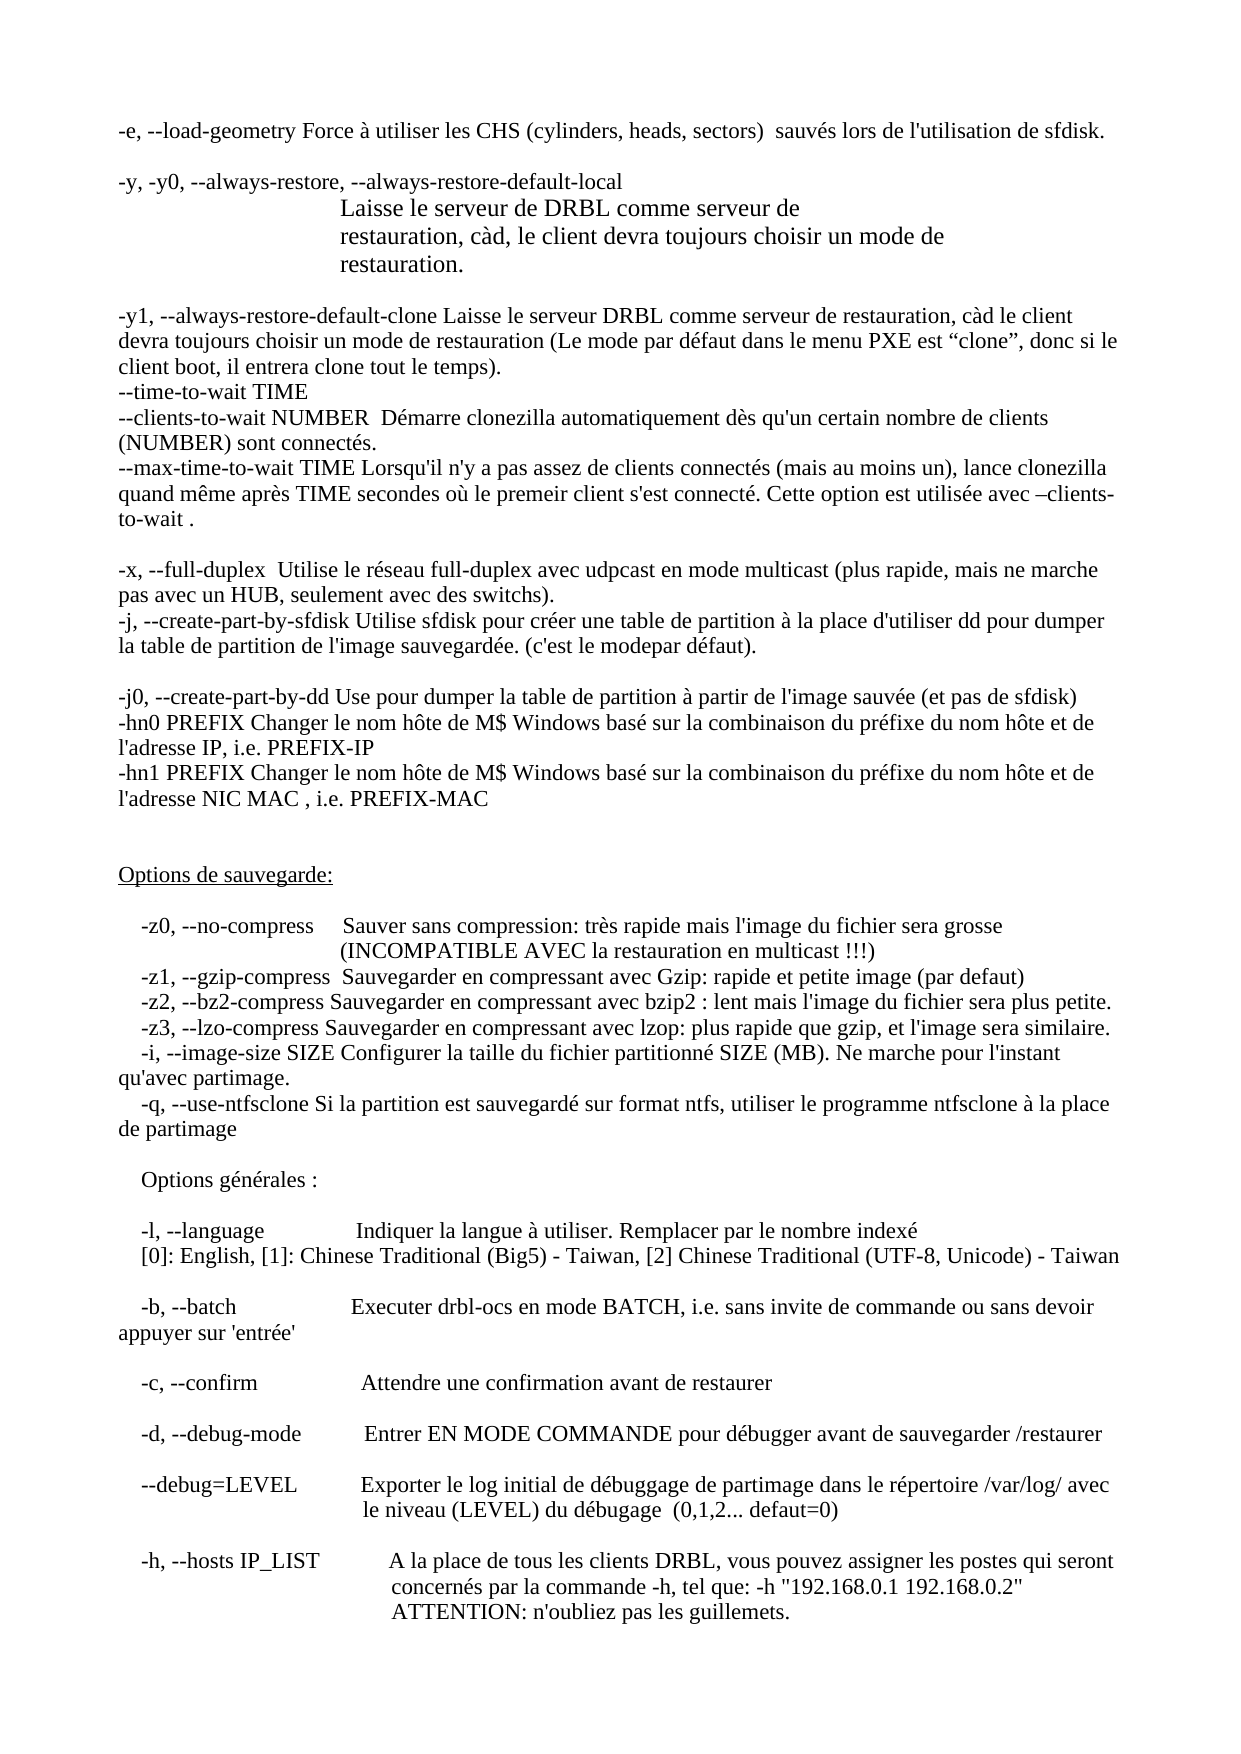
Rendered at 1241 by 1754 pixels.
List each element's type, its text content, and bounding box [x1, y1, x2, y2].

text -q, --use-ntfsclone Si la partition est sauvegardé sur format ntfs, utiliser le programme ntfsclone à la place de partimage [118, 1091, 1122, 1142]
text -y1, --always-restore-default-clone Laisse le serveur DRBL comme serveur de restauration, càd le client devra toujours choisir un mode de restauration (Le mode par défaut dans le menu PXE est “clone”, donc si le client boot, il entrera clone tout le temps). [118, 303, 1122, 379]
text -hn1 PREFIX Changer le nom hôte de M$ Windows basé sur la combinaison du préfixe du nom hôte et de l'adresse NIC MAC , i.e. PREFIX-MAC [118, 760, 1122, 811]
text -h, --hosts IP_LIST A la place de tous les clients DRBL, vous pouvez assigner les postes qui seront concernés par la commande -h, tel que: -h "192.168.0.1 192.168.0.2" ATTENTION: n'oubliez pas les guillemets. [118, 1548, 1122, 1624]
text -j0, --create-part-by-dd Use pour dumper la table de partition à partir de l'image sauvée (et pas de sfdisk) [118, 684, 1122, 709]
text -z2, --bz2-compress Sauvegarder en compressant avec bzip2 : lent mais l'image du fichier sera plus petite. [118, 989, 1122, 1014]
text -j, --create-part-by-sfdisk Utilise sfdisk pour créer une table de partition à la place d'utiliser dd pour dumper la table de partition de l'image sauvegardée. (c'est le modepar défaut). [118, 608, 1122, 659]
text -e, --load-geometry Force à utiliser les CHS (cylinders, heads, sectors) sauvés lors de l'utilisation de sfdisk. [118, 118, 1122, 143]
text -d, --debug-mode Entrer EN MODE COMMANDE pour débugger avant de sauvegarder /restaurer [118, 1421, 1122, 1447]
text [0]: English, [1]: Chinese Traditional (Big5) - Taiwan, [2] Chinese Traditional (UTF-8, Unicode) - Taiwan [118, 1243, 1122, 1269]
text -hn0 PREFIX Changer le nom hôte de M$ Windows basé sur la combinaison du préfixe du nom hôte et de l'adresse IP, i.e. PREFIX-IP [118, 709, 1122, 760]
text -y, -y0, --always-restore, --always-restore-default-local [118, 169, 1122, 194]
text --debug=LEVEL Exporter le log initial de débuggage de partimage dans le répertoire /var/log/ avec le niveau (LEVEL) du débugage (0,1,2... defaut=0) [118, 1472, 1122, 1523]
text appuyer sur 'entrée' [118, 1319, 1122, 1345]
text -z0, --no-compress Sauver sans compression: très rapide mais l'image du fichier sera grosse (INCOMPATIBLE AVEC la restauration en multicast !!!) [118, 913, 1122, 964]
text -x, --full-duplex Utilise le réseau full-duplex avec udpcast en mode multicast (plus rapide, mais ne marche pas avec un HUB, seulement avec des switchs). [118, 557, 1122, 608]
text -l, --language Indiquer la langue à utiliser. Remplacer par le nombre indexé [118, 1218, 1122, 1243]
text --max-time-to-wait TIME Lorsqu'il n'y a pas assez de clients connectés (mais au moins un), lance clonezilla quand même après TIME secondes où le premeir client s'est connecté. Cette option est utilisée avec –clients-to-wait . [118, 455, 1122, 532]
text --clients-to-wait NUMBER Démarre clonezilla automatiquement dès qu'un certain nombre de clients (NUMBER) sont connectés. [118, 404, 1122, 455]
text --time-to-wait TIME [118, 379, 1122, 404]
text Laisse le serveur de DRBL comme serveur de restauration, càd, le client devra toujours choisir un mode de restauration. [118, 194, 1122, 277]
text -z1, --gzip-compress Sauvegarder en compressant avec Gzip: rapide et petite image (par defaut) [118, 964, 1122, 989]
text Options générales : [118, 1167, 1122, 1192]
text -i, --image-size SIZE Configurer la taille du fichier partitionné SIZE (MB). Ne marche pour l'instant qu'avec partimage. [118, 1040, 1122, 1091]
text Options de sauvegarde: [118, 862, 1122, 887]
text -c, --confirm Attendre une confirmation avant de restaurer [118, 1370, 1122, 1396]
text -b, --batch Executer drbl-ocs en mode BATCH, i.e. sans invite de commande ou sans devoir [118, 1294, 1122, 1319]
text -z3, --lzo-compress Sauvegarder en compressant avec lzop: plus rapide que gzip, et l'image sera similaire. [118, 1014, 1122, 1040]
